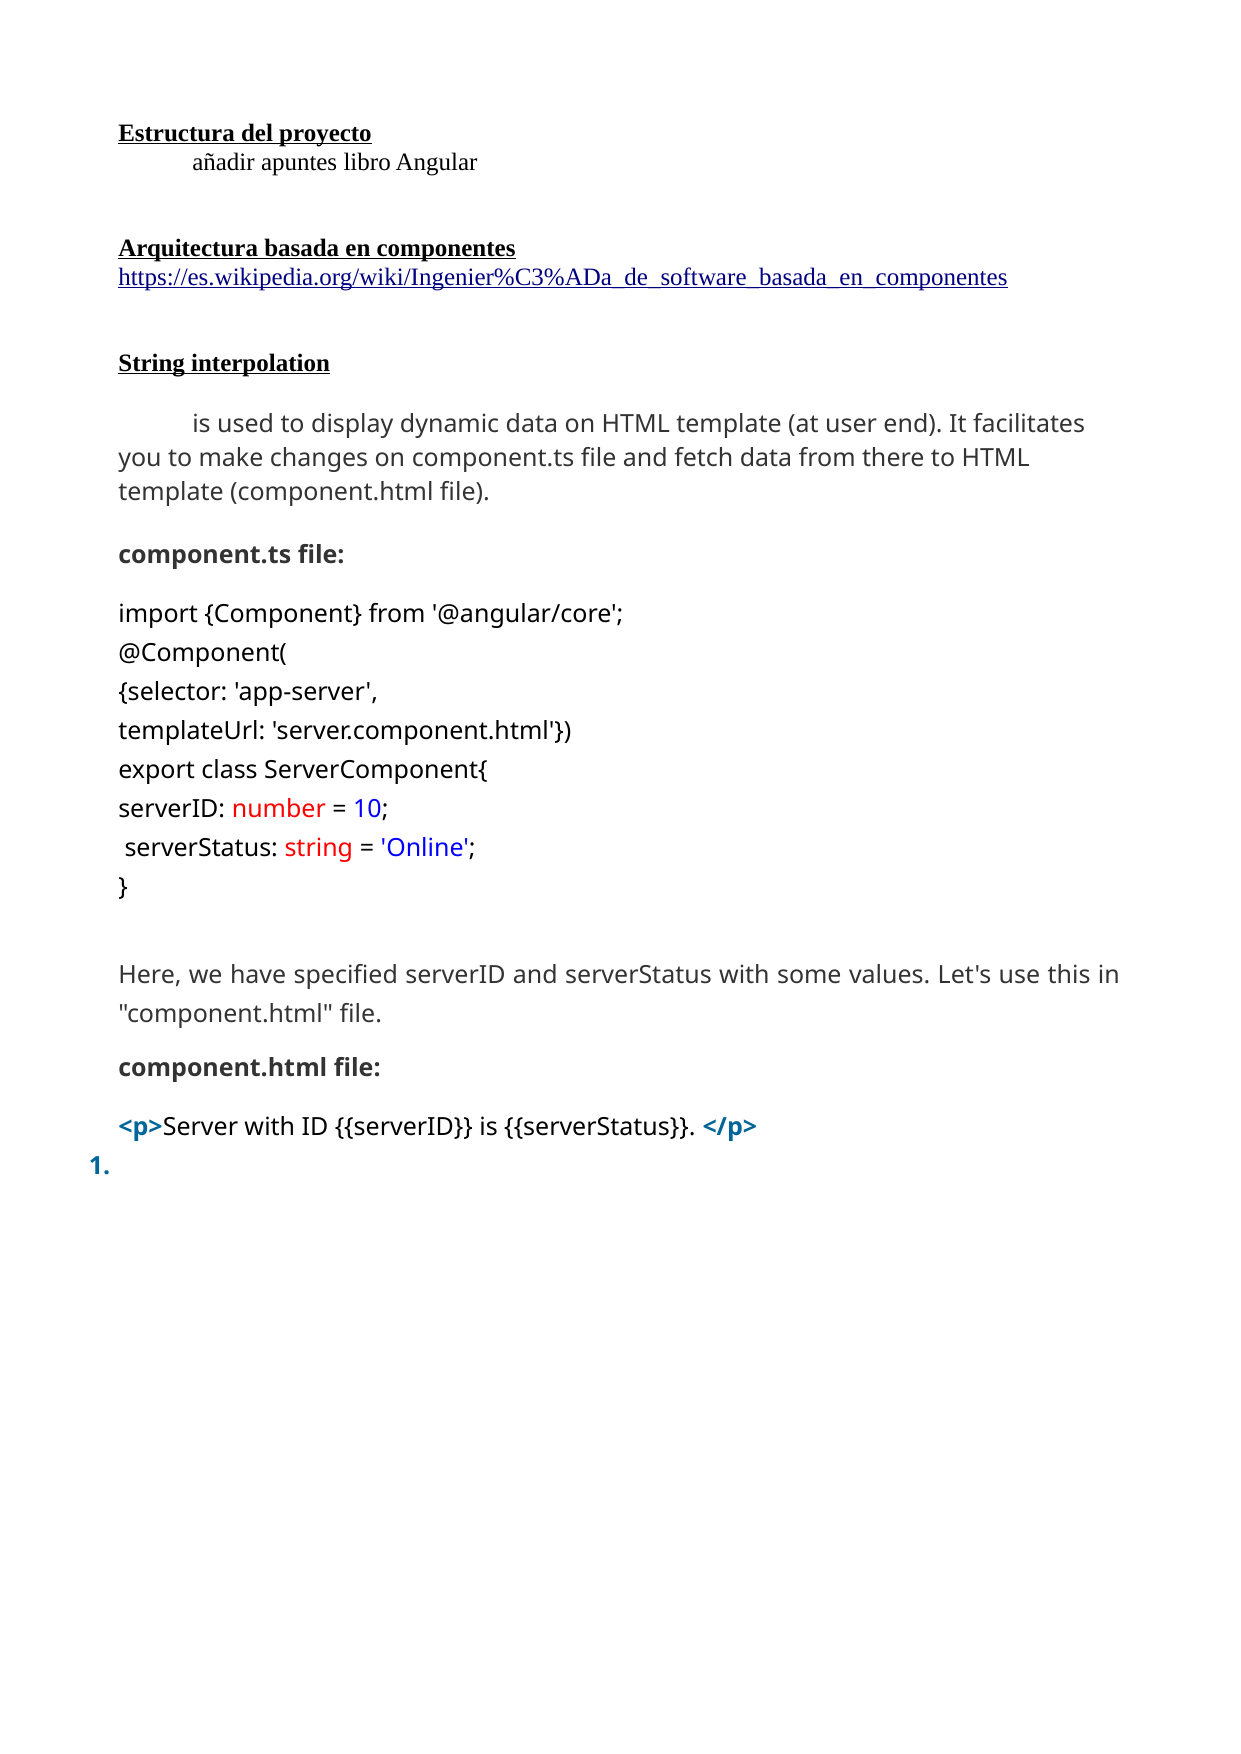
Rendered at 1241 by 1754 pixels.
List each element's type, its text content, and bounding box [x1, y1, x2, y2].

text Here, we have specified serverID and serverStatus with some values. Let's use this in "component.html" file. [118, 957, 1122, 1030]
text component.ts file: [118, 537, 1122, 571]
text Estructura del proyecto [118, 118, 1122, 147]
list templateUrl: 'server.component.html'}) [118, 707, 1122, 747]
text Arquitectura basada en componentes [118, 233, 1122, 262]
text String interpolation [118, 348, 1122, 377]
list {selector: 'app-server', [118, 668, 1122, 707]
list } [118, 864, 1122, 903]
list export class ServerComponent{ [118, 747, 1122, 786]
list import {Component} from '@angular/core'; [118, 590, 1122, 629]
list serverID: number = 10; [118, 786, 1122, 825]
text https://es.wikipedia.org/wiki/Ingenier%C3%ADa_de_software_basada_en_componentes [118, 262, 1122, 291]
text is used to display dynamic data on HTML template (at user end). It facilitates you to make changes on component.ts file and fetch data from there to HTML template (component.html file). [118, 406, 1122, 508]
text añadir apuntes libro Angular [118, 147, 1122, 176]
list @Component( [118, 629, 1122, 668]
text component.html file: [118, 1049, 1122, 1083]
list <p>Server with ID {{serverID}} is {{serverStatus}}. </p> [118, 1103, 1122, 1142]
list serverStatus: string = 'Online'; [118, 825, 1122, 864]
